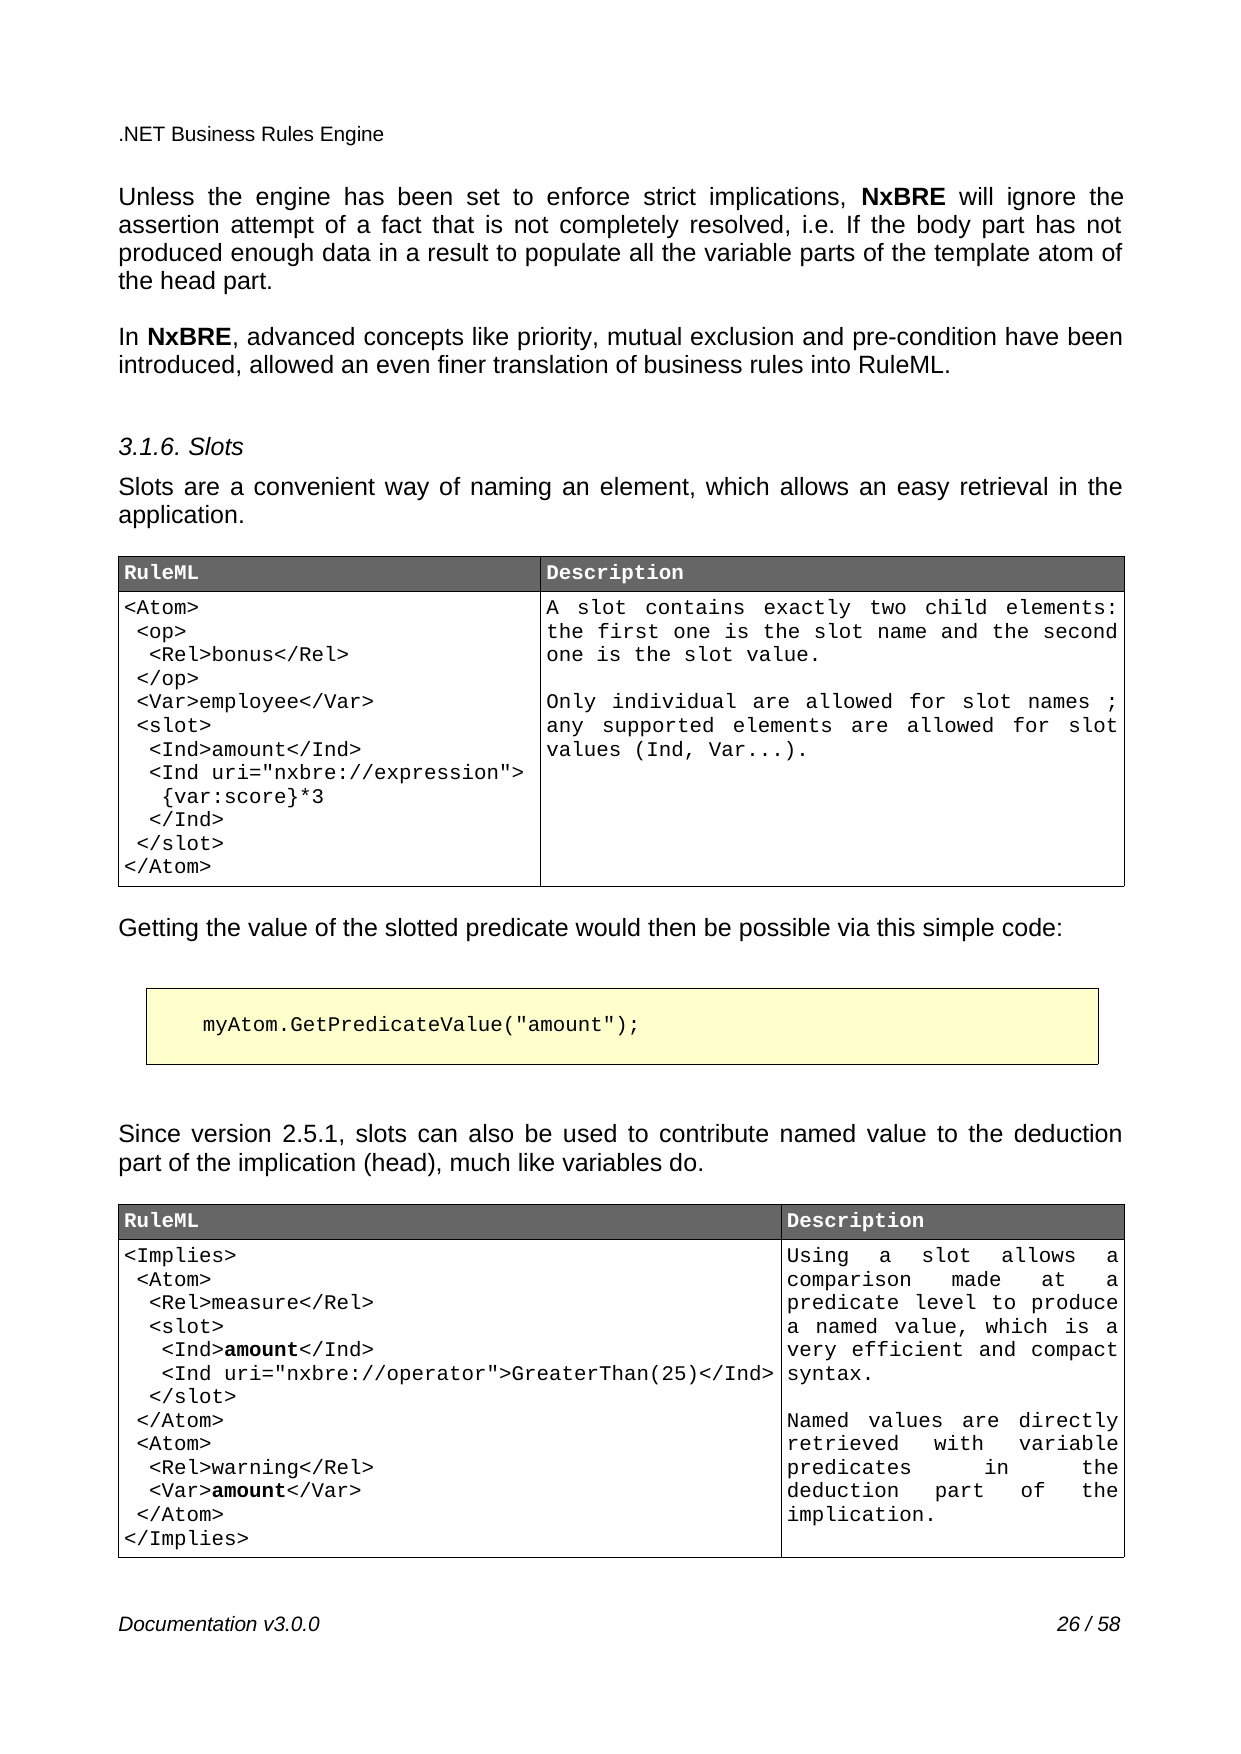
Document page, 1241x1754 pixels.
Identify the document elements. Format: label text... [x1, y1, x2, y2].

table_header Description [541, 557, 1124, 591]
table_header Description [782, 1205, 1124, 1239]
table_header RuleML [119, 1205, 781, 1239]
text Unless the engine has been set to enforce strict implications, NxBRE will ignore the assertion attempt of a fact that is not completely resolved, i.e. If the body part has not produced enough data in a result to populate all the variable parts of the template atom of the head part. [118, 183, 1124, 295]
text myAtom.GetPredicateValue("amount"); [147, 1011, 1098, 1034]
text In NxBRE, advanced concepts like priority, mutual exclusion and pre-condition have been introduced, allowed an even finer translation of business rules into RuleML. [118, 323, 1124, 379]
table_cell <Implies> <Atom> <Rel>measure</Rel> <slot> <Ind>amount</Ind> <Ind uri="nxbre://operator">GreaterThan(25)</Ind> </slot> </Atom> <Atom> <Rel>warning</Rel> <Var>amount</Var> </Atom> </Implies> [119, 1240, 781, 1557]
subtitle Slots [118, 432, 1124, 460]
text Since version 2.5.1, slots can also be used to contribute named value to the deduction part of the implication (head), much like variables do. [118, 1120, 1124, 1176]
text Getting the value of the slotted predicate would then be possible via this simple code: [118, 914, 1124, 942]
table_header RuleML [119, 557, 540, 591]
text Slots are a convenient way of naming an element, which allows an easy retrieval in the application. [118, 473, 1124, 529]
table_cell <Atom> <op> <Rel>bonus</Rel> </op> <Var>employee</Var> <slot> <Ind>amount</Ind> <Ind uri="nxbre://expression"> {var:score}*3 </Ind> </slot> </Atom> [119, 592, 540, 886]
table_cell A slot contains exactly two child elements: the first one is the slot name and the second one is the slot value. Only individual are allowed for slot names ; any supported elements are allowed for slot values (Ind, Var...). [541, 592, 1124, 886]
table_cell Using a slot allows a comparison made at a predicate level to produce a named value, which is a very efficient and compact syntax. Named values are directly retrieved with variable predicates in the deduction part of the implication. [782, 1240, 1124, 1557]
